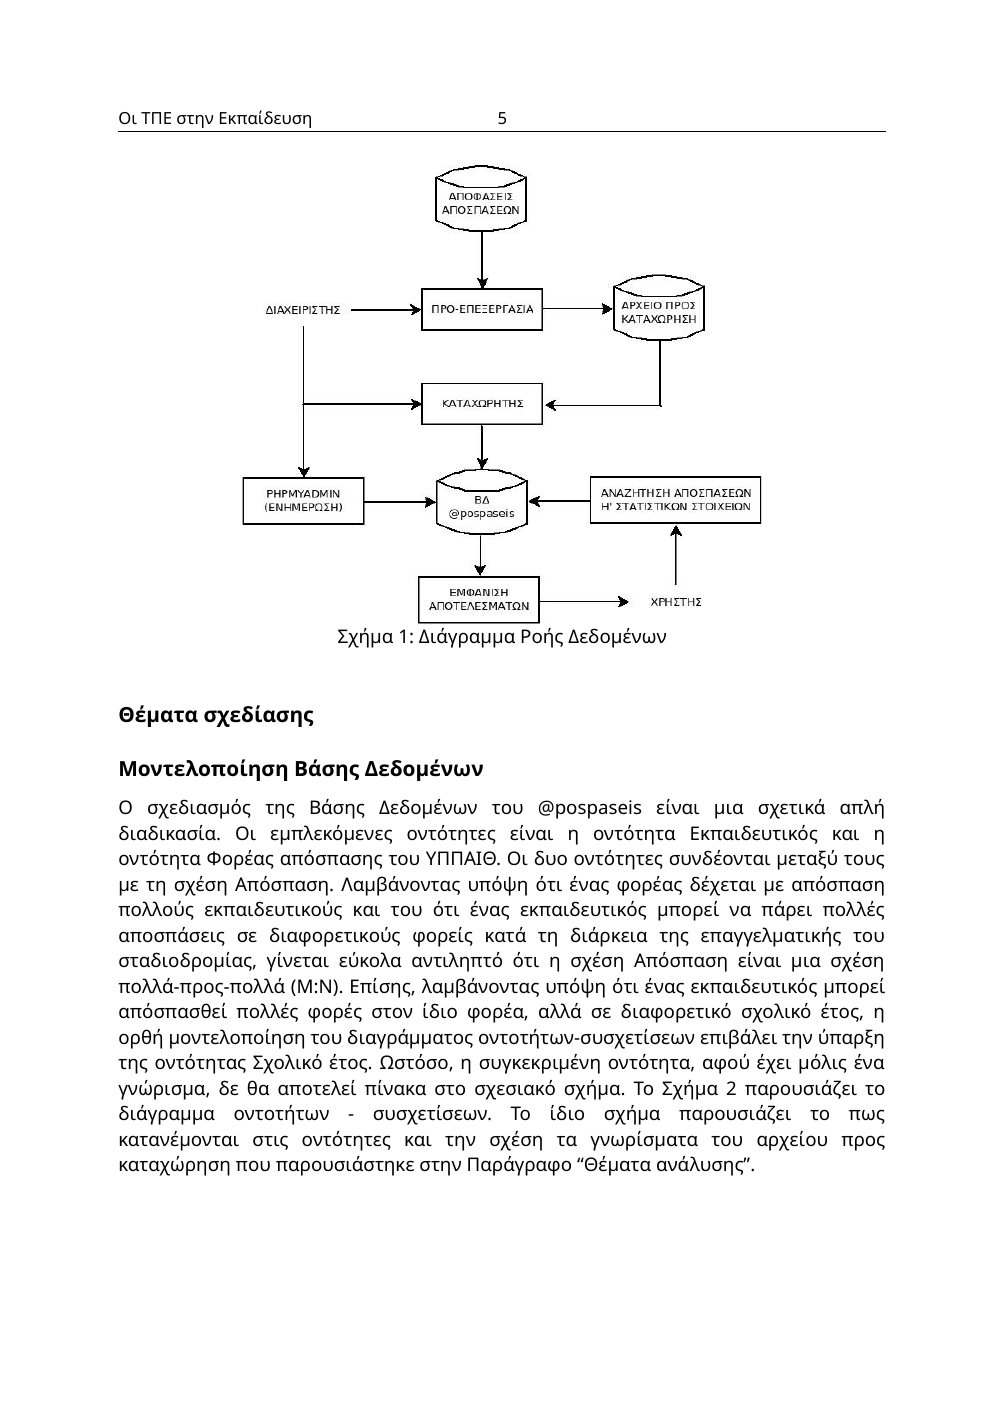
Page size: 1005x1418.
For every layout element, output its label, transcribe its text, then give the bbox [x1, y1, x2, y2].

subtitle Μοντελοποίηση Βάσης Δεδομένων [118, 754, 886, 782]
text Ο σχεδιασμός της Βάσης Δεδομένων του @pospaseis είναι μια σχετικά απλή διαδικασία. Οι εμπλεκόμενες οντότητες είναι η οντότητα Εκπαιδευτικός και η οντότητα Φορέας απόσπασης του ΥΠΠΑΙΘ. Οι δυο οντότητες συνδέονται μεταξύ τους με τη σχέση Απόσπαση. Λαμβάνοντας υπόψη ότι ένας φορέας δέχεται με απόσπαση πολλούς εκπαιδευτικούς και του ότι ένας εκπαιδευτικός μπορεί να πάρει πολλές αποσπάσεις σε διαφορετικούς φορείς κατά τη διάρκεια της επαγγελματικής του σταδιοδρομίας, γίνεται εύκολα αντιληπτό ότι η σχέση Απόσπαση είναι μια σχέση πολλά-προς-πολλά (Μ:Ν). Επίσης, λαμβάνοντας υπόψη ότι ένας εκπαιδευτικός μπορεί απόσπασθεί πολλές φορές στον ίδιο φορέα, αλλά σε διαφορετικό σχολικό έτος, η ορθή μοντελοποίηση του διαγράμματος οντοτήτων-συσχετίσεων επιβάλει την ύπαρξη της οντότητας Σχολικό έτος. Ωστόσο, η συγκεκριμένη οντότητα, αφού έχει μόλις ένα γνώρισμα, δε θα αποτελεί πίνακα στο σχεσιακό σχήμα. Το Σχήμα 2 παρουσιάζει το διάγραμμα οντοτήτων - συσχετίσεων. Το ίδιο σχήμα παρουσιάζει το πως κατανέμονται στις οντότητες και την σχέση τα γνωρίσματα του αρχείου προς καταχώρηση που παρουσιάστηκε στην Παράγραφο “Θέματα ανάλυσης”. [118, 794, 886, 1177]
subtitle Θέματα σχεδίασης [118, 700, 886, 728]
text Σχήμα 1: Διάγραμμα Ροής Δεδομένων [241, 165, 763, 649]
picture [242, 165, 762, 624]
